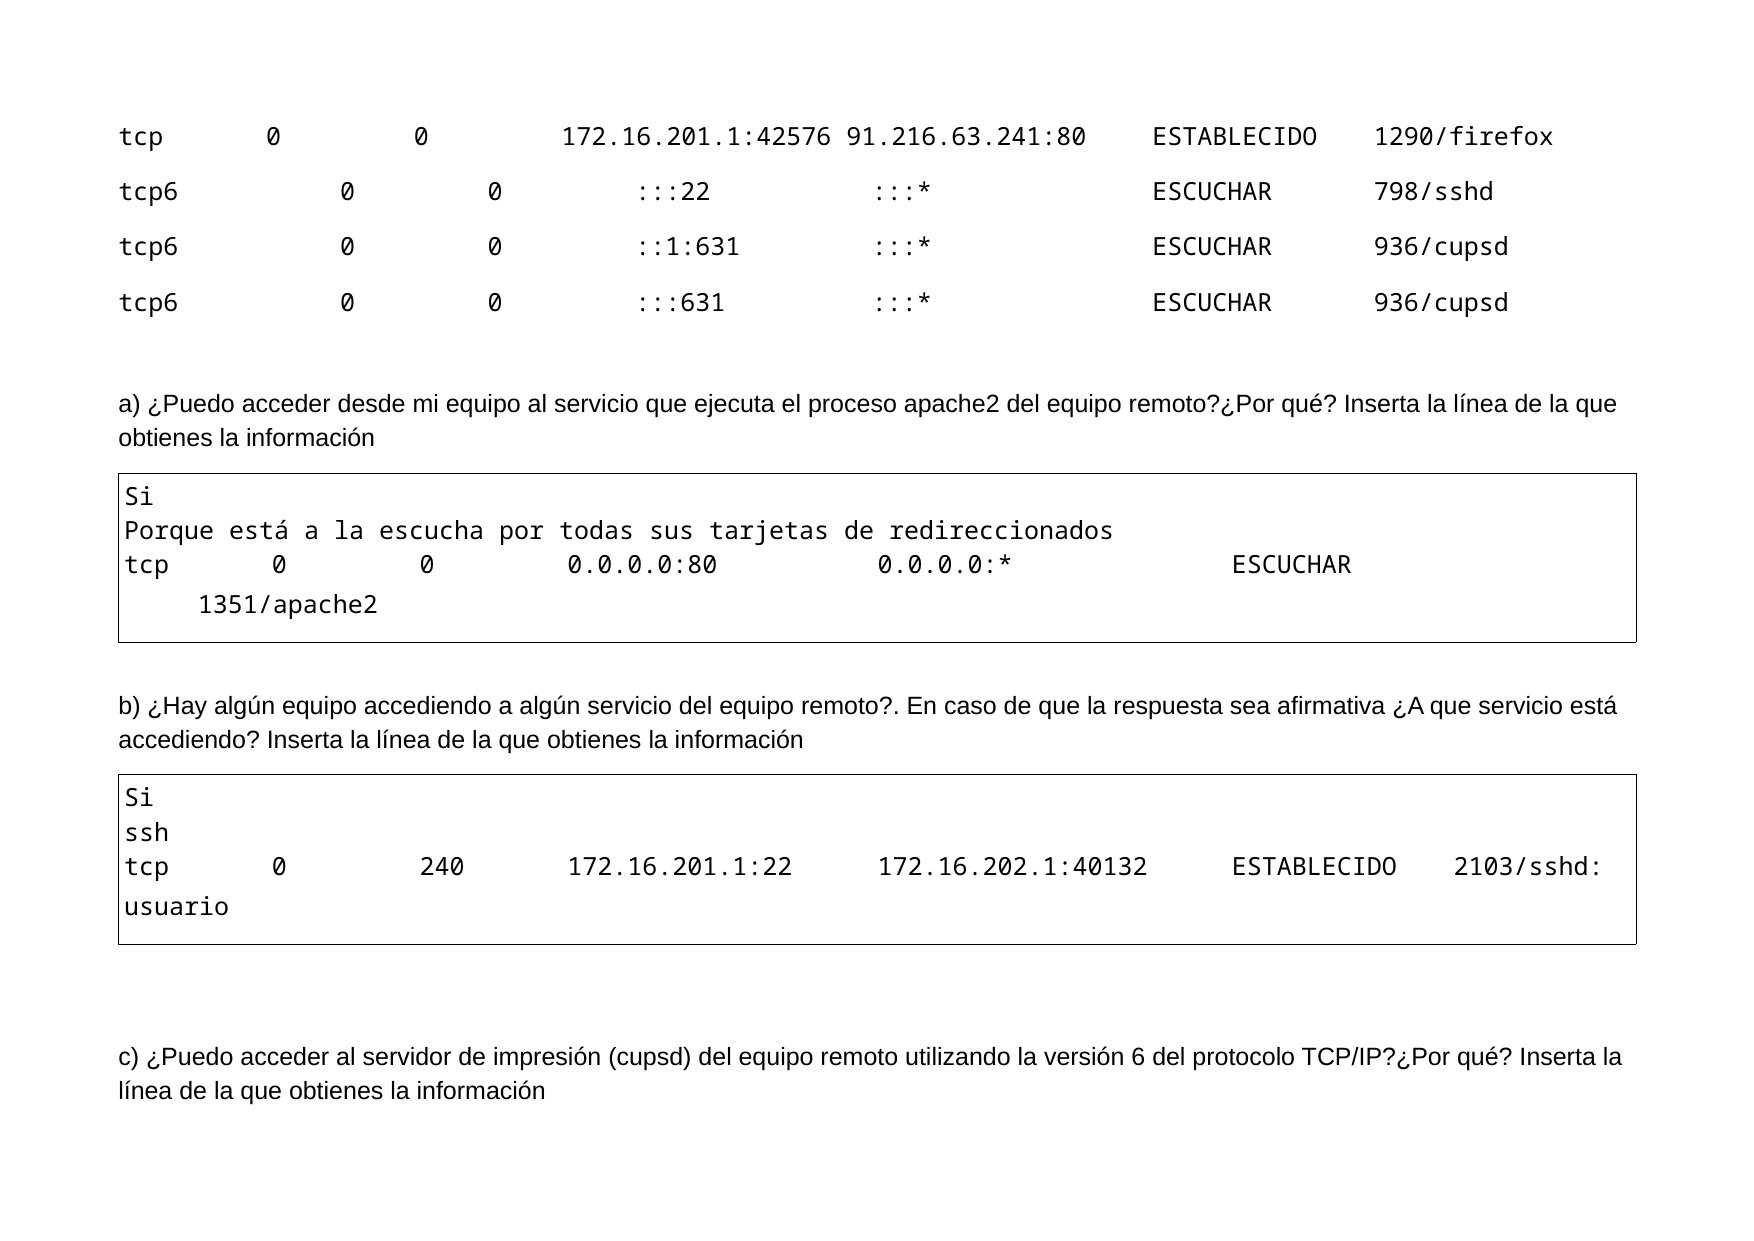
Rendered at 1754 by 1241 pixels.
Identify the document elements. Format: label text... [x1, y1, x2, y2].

text tcp 0 0 172.16.201.1:42576 91.216.63.241:80 ESTABLECIDO 1290/firefox [118, 118, 1636, 152]
text tcp6 0 0 ::1:631 :::* ESCUCHAR 936/cupsd [118, 229, 1636, 263]
text tcp6 0 0 :::631 :::* ESCUCHAR 936/cupsd [118, 284, 1636, 318]
text tcp6 0 0 :::22 :::* ESCUCHAR 798/sshd [118, 173, 1636, 208]
text b) ¿Hay algún equipo accediendo a algún servicio del equipo remoto?. En caso de que la respuesta sea afirmativa ¿A que servicio está accediendo? Inserta la línea de la que obtienes la información [118, 691, 1636, 754]
table_header Si ssh tcp 0 240 172.16.201.1:22 172.16.202.1:40132 ESTABLECIDO 2103/sshd: usuario [119, 775, 1636, 943]
text a) ¿Puedo acceder desde mi equipo al servicio que ejecuta el proceso apache2 del equipo remoto?¿Por qué? Inserta la línea de la que obtienes la información [118, 389, 1636, 452]
text c) ¿Puedo acceder al servidor de impresión (cupsd) del equipo remoto utilizando la versión 6 del protocolo TCP/IP?¿Por qué? Inserta la línea de la que obtienes la información [118, 1042, 1636, 1105]
table_header Si Porque está a la escucha por todas sus tarjetas de redireccionados tcp 0 0 0.0.0.0:80 0.0.0.0:* ESCUCHAR 1351/apache2 [119, 474, 1636, 642]
